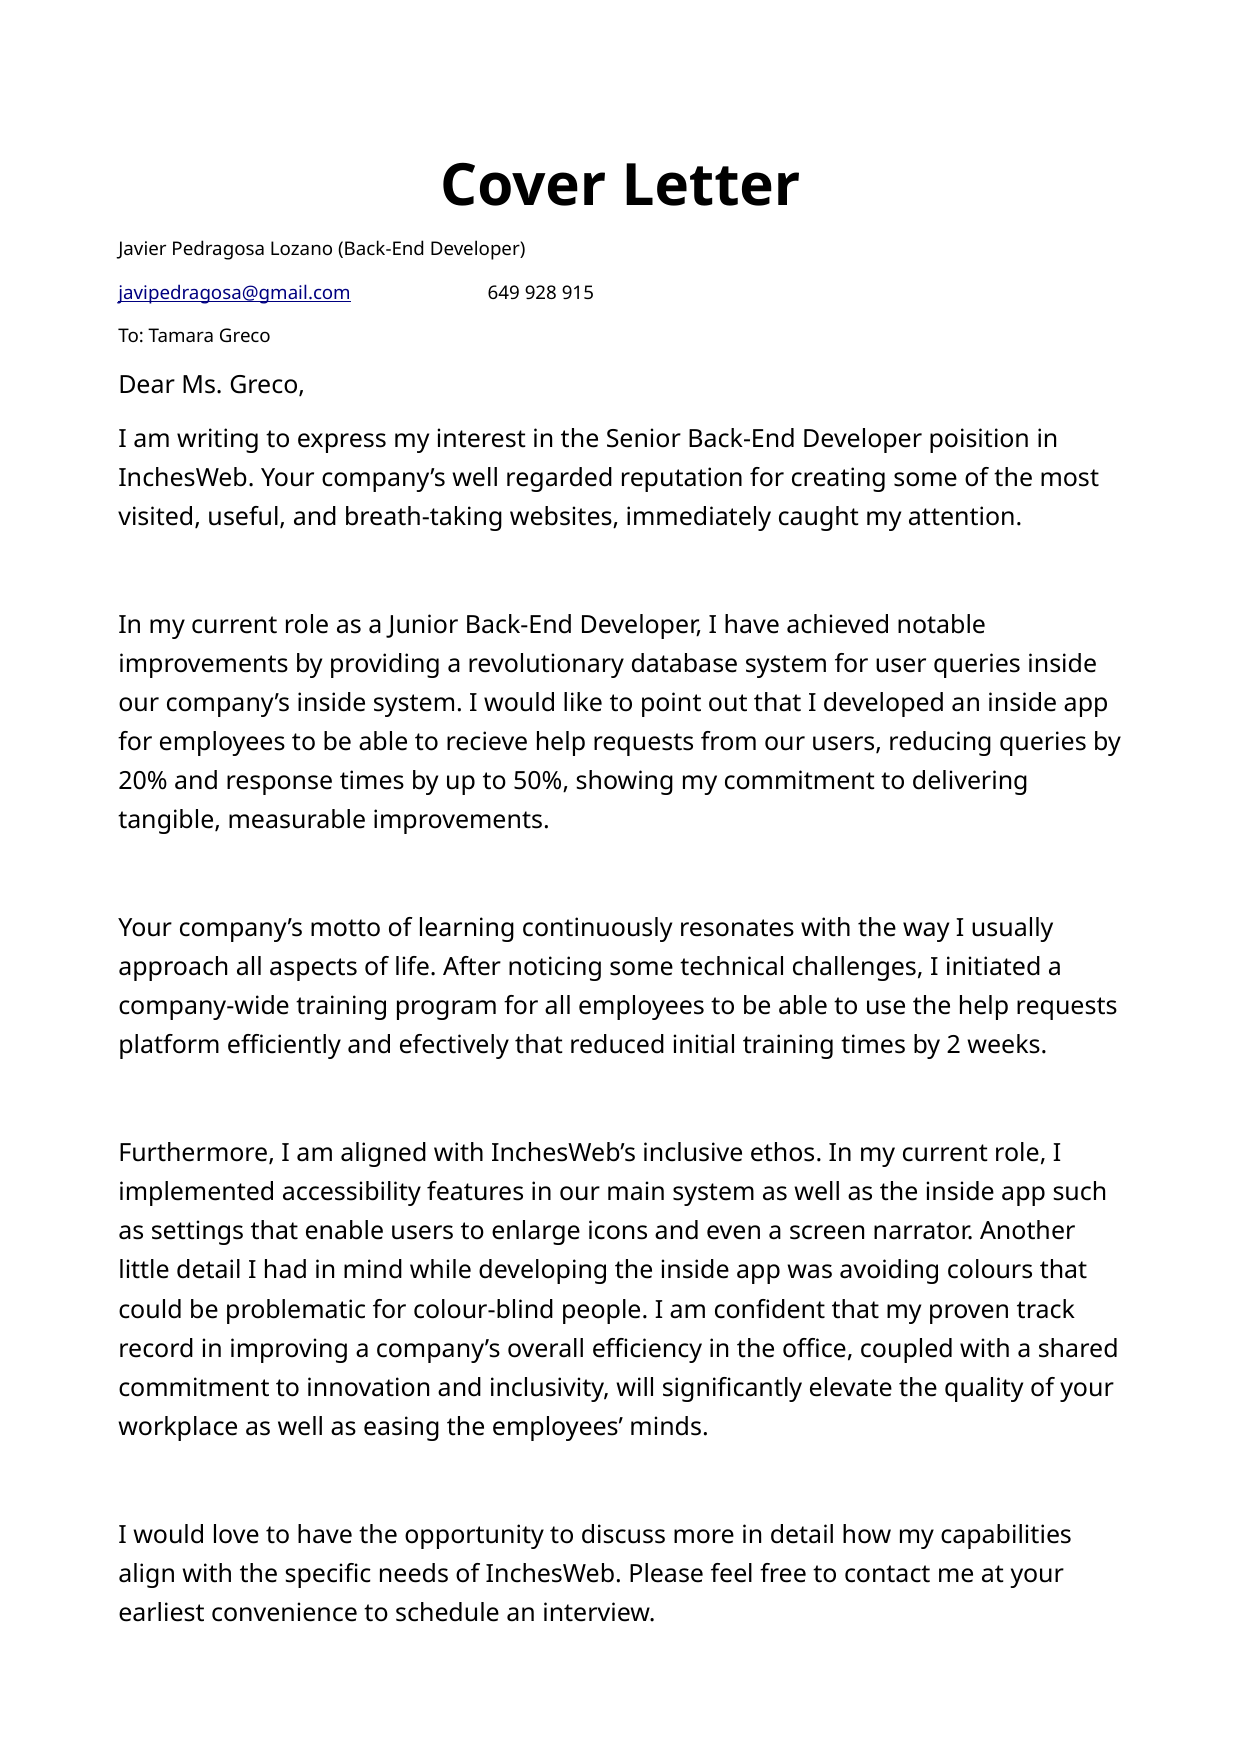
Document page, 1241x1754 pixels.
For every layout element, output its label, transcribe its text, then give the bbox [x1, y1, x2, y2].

text I am writing to express my interest in the Senior Back-End Developer poisition in InchesWeb. Your company’s well regarded reputation for creating some of the most visited, useful, and breath-taking websites, immediately caught my attention. [118, 420, 1122, 533]
text To: Tamara Greco [118, 323, 1122, 348]
text Your company’s motto of learning continuously resonates with the way I usually approach all aspects of life. After noticing some technical challenges, I initiated a company-wide training program for all employees to be able to use the help requests platform efficiently and efectively that reduced initial training times by 2 weeks. [118, 909, 1122, 1061]
text Furthermore, I am aligned with InchesWeb’s inclusive ethos. In my current role, I implemented accessibility features in our main system as well as the inside app such as settings that enable users to enlarge icons and even a screen narrator. Another little detail I had in mind while developing the inside app was avoiding colours that could be problematic for colour-blind people. I am confident that my proven track record in improving a company’s overall efficiency in the office, coupled with a shared commitment to innovation and inclusivity, will significantly elevate the quality of your workplace as well as easing the employees’ minds. [118, 1134, 1122, 1443]
text Dear Ms. Greco, [118, 367, 1122, 401]
text javipedragosa@gmail.com 649 928 915 [118, 279, 1122, 304]
text In my current role as a Junior Back-End Developer, I have achieved notable improvements by providing a revolutionary database system for user queries inside our company’s inside system. I would like to point out that I developed an inside app for employees to be able to recieve help requests from our users, reducing queries by 20% and response times by up to 50%, showing my commitment to delivering tangible, measurable improvements. [118, 606, 1122, 836]
title Cover Letter [118, 143, 1122, 223]
text Javier Pedragosa Lozano (Back-End Developer) [118, 235, 1122, 261]
text I would love to have the opportunity to discuss more in detail how my capabilities align with the specific needs of InchesWeb. Please feel free to contact me at your earliest convenience to schedule an interview. [118, 1516, 1122, 1629]
